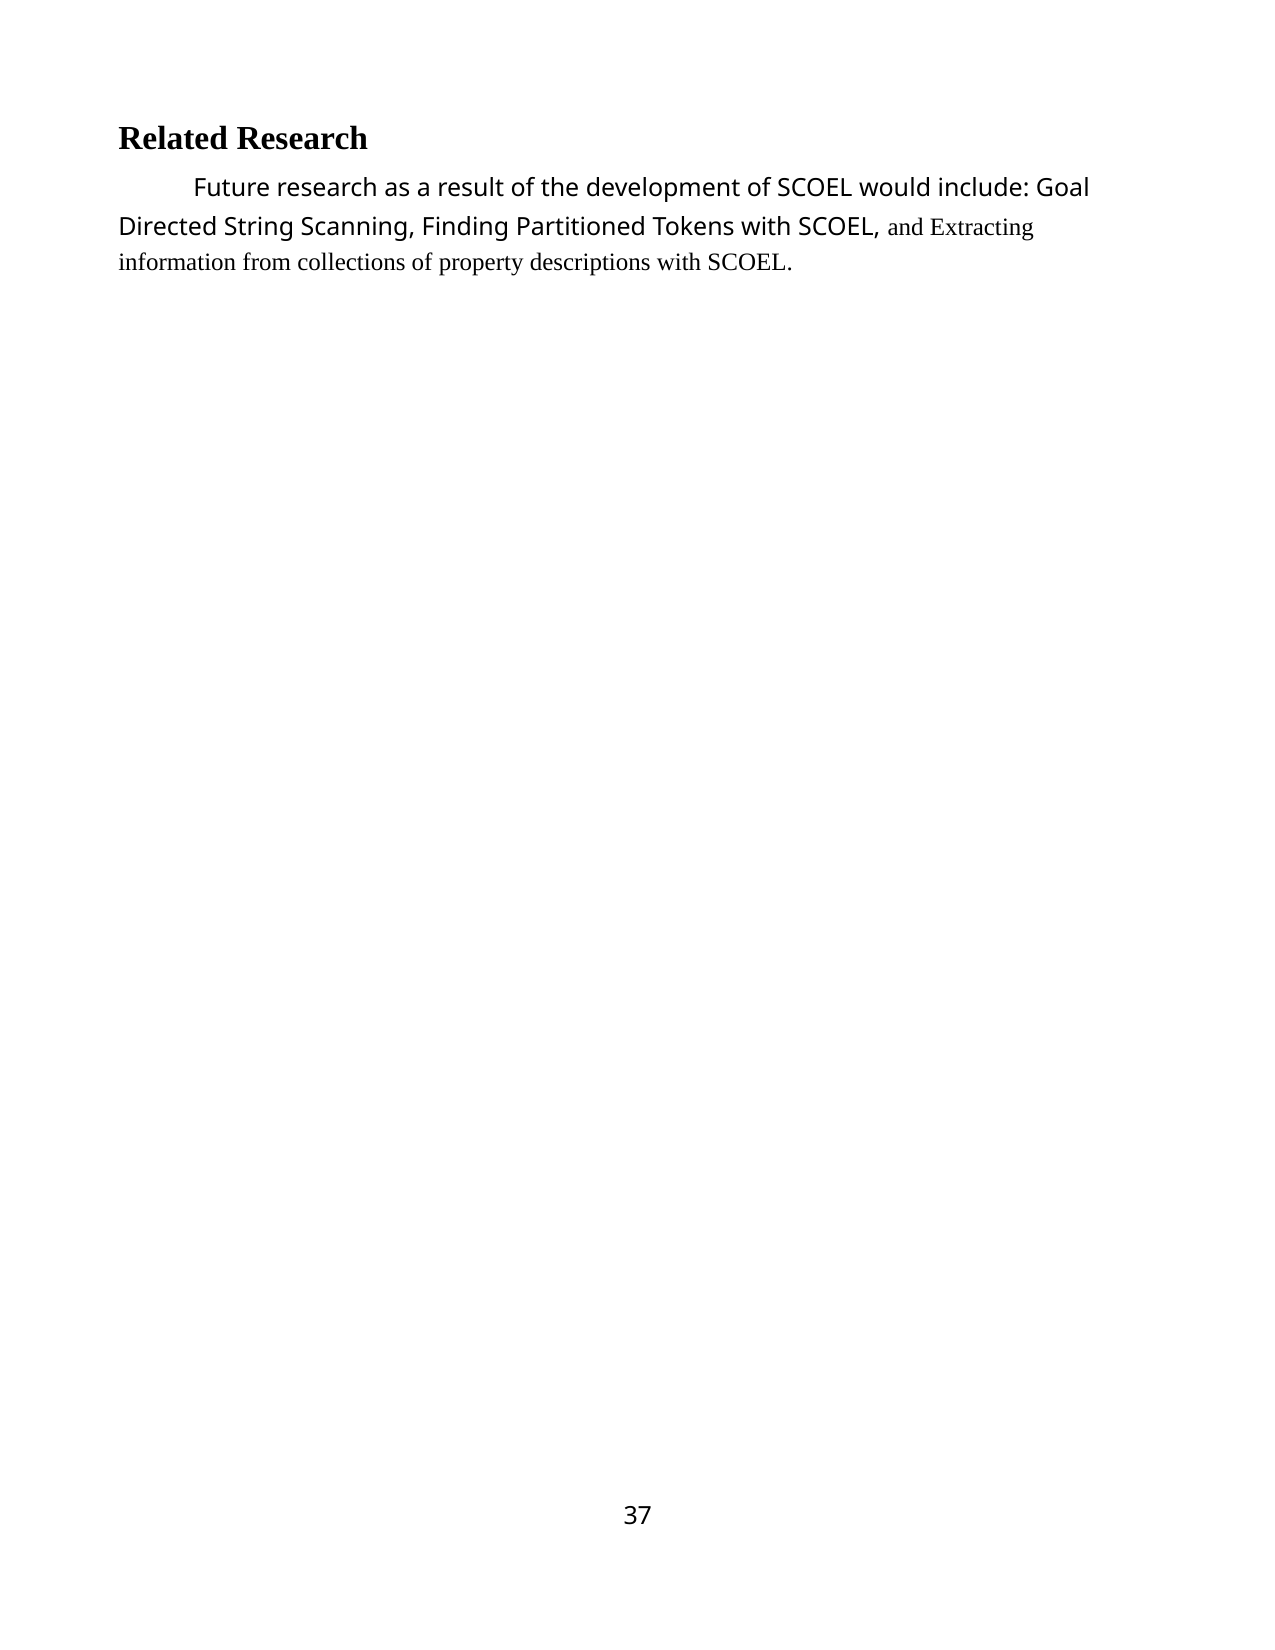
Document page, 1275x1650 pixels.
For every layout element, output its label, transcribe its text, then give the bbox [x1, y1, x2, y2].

text Future research as a result of the development of SCOEL would include: Goal Directed String Scanning, Finding Partitioned Tokens with SCOEL, and Extracting information from collections of property descriptions with SCOEL. [118, 169, 1157, 276]
subtitle Related Research [118, 118, 1157, 157]
